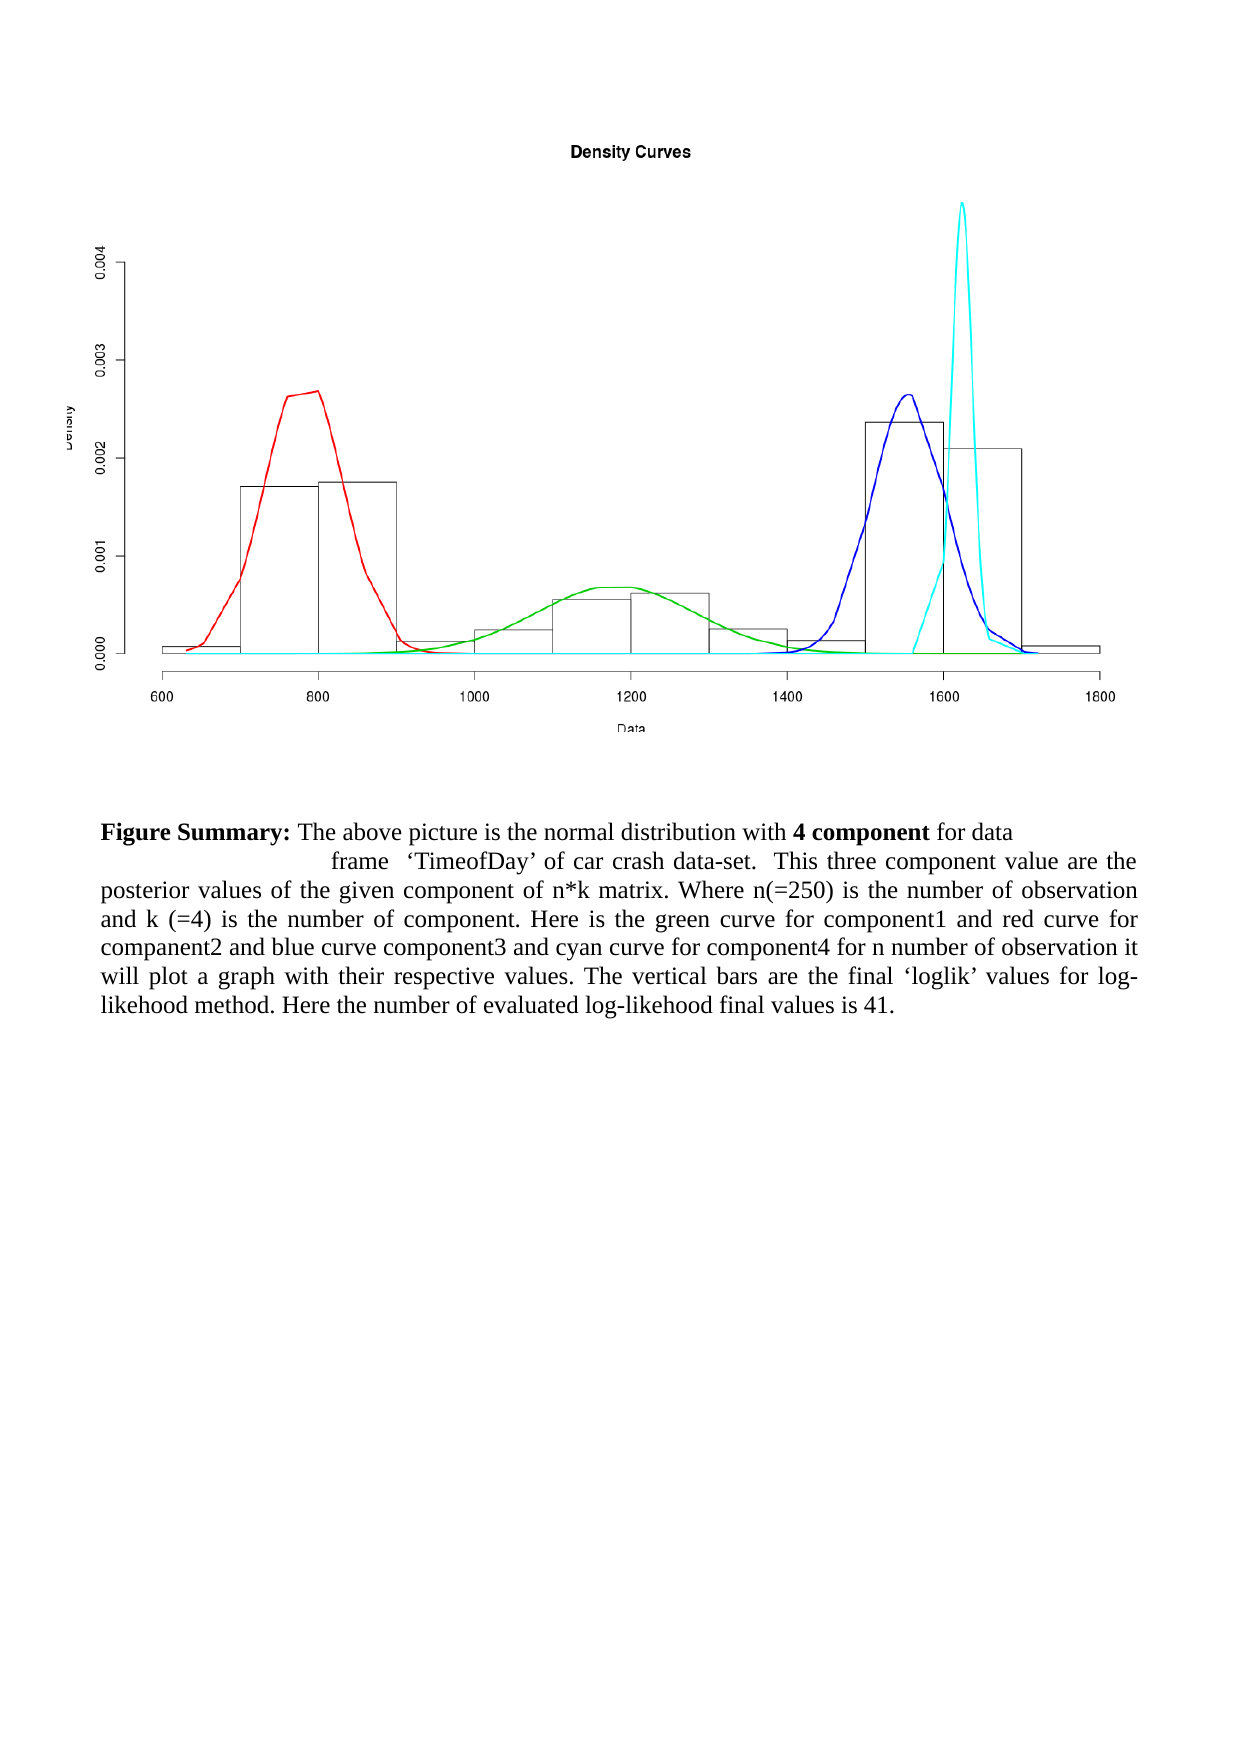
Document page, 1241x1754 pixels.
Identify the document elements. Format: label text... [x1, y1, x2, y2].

text frame ‘TimeofDay’ of car crash data-set. This three component value are the posterior values of the given component of n*k matrix. Where n(=250) is the number of observation and k (=4) is the number of component. Here is the green curve for component1 and red curve for companent2 and blue curve component3 and cyan curve for component4 for n number of observation it will plot a graph with their respective values. The vertical bars are the final ‘loglik’ values for log-likehood method. Here the number of evaluated log-likehood final values is 41. [100, 846, 1140, 1019]
text Figure Summary: The above picture is the normal distribution with 4 component for data [100, 817, 1140, 846]
picture [66, 129, 1147, 732]
